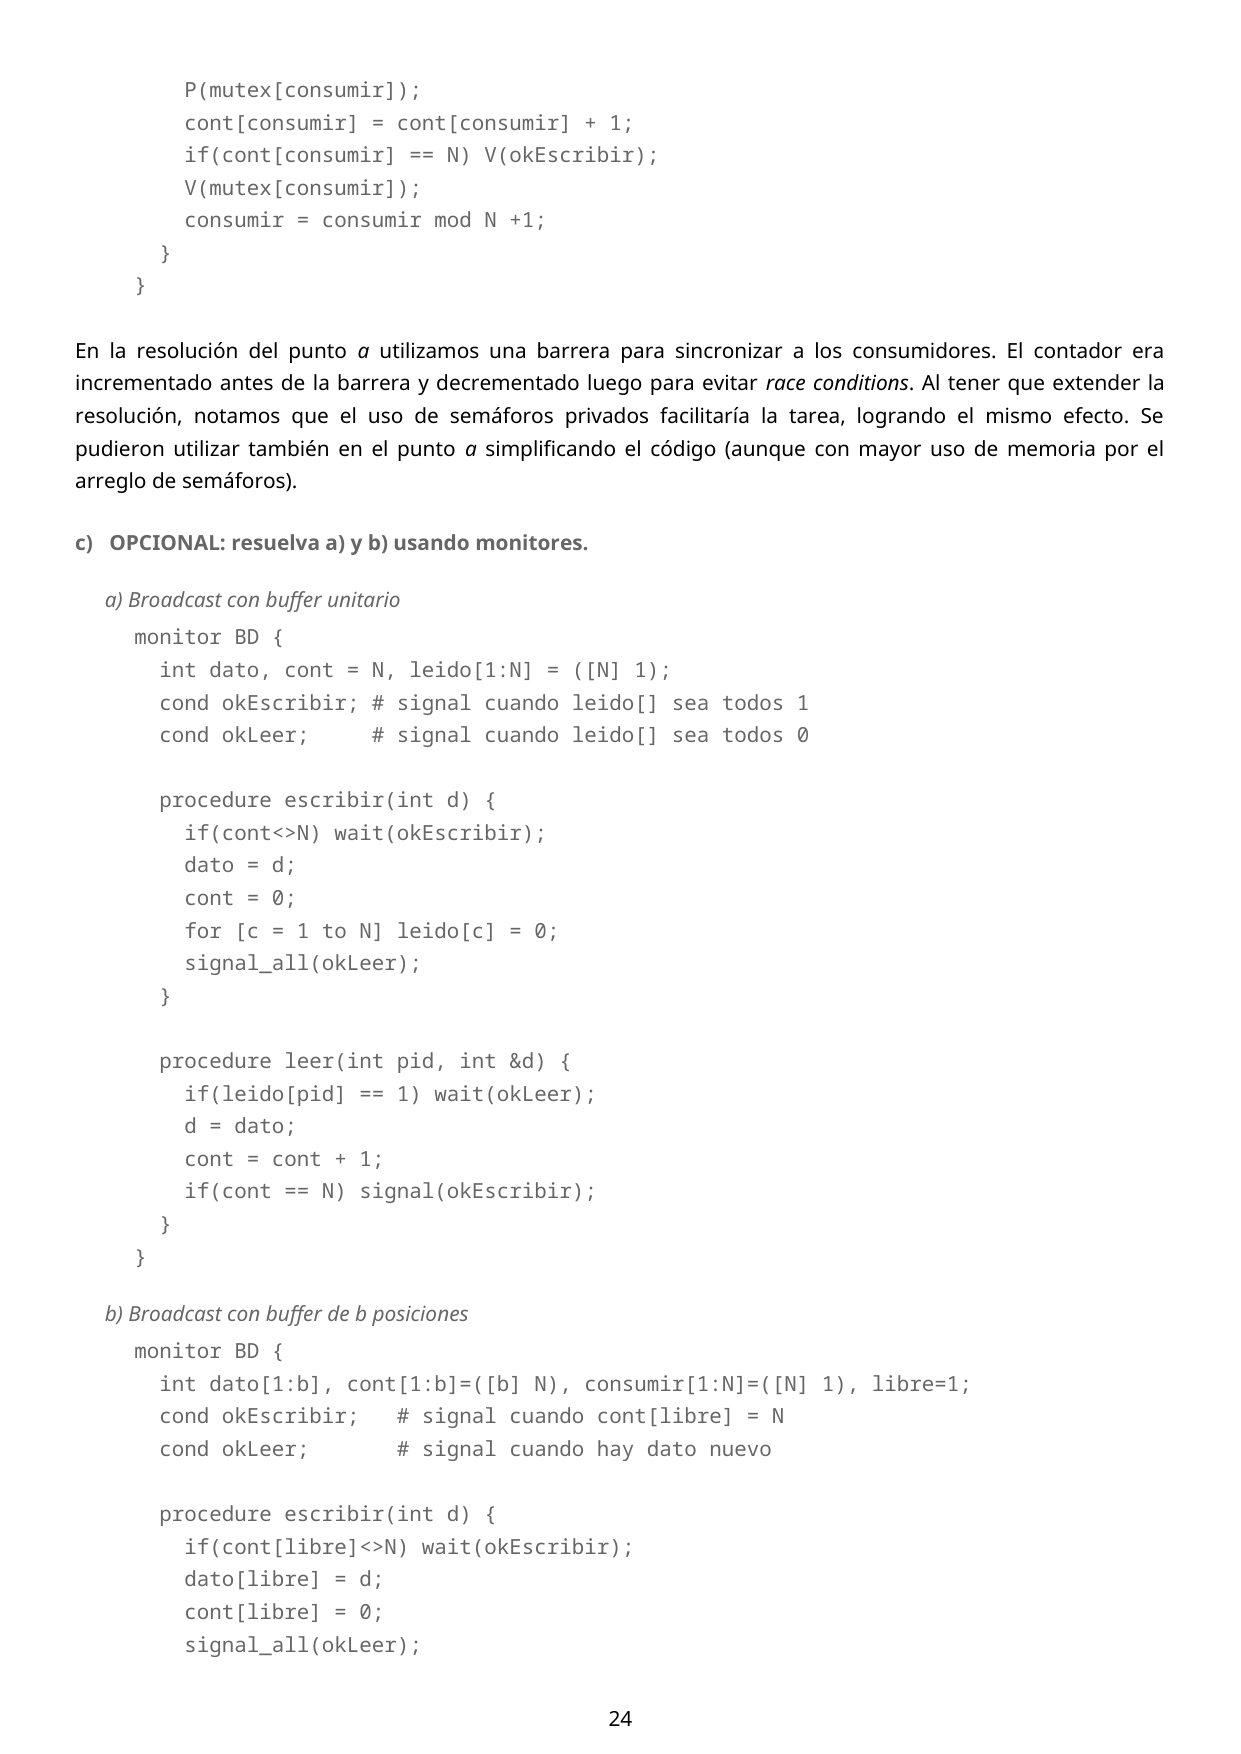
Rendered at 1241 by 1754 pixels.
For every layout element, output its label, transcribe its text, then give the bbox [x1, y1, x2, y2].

text if(cont[libre]<>N) wait(okEscribir); [134, 1532, 1165, 1560]
text d = dato; [134, 1111, 1165, 1140]
text int dato, cont = N, leido[1:N] = ([N] 1); [134, 655, 1165, 683]
text } [134, 981, 1165, 1009]
text cond okLeer; # signal cuando hay dato nuevo [134, 1434, 1165, 1462]
text dato = d; [134, 851, 1165, 879]
text procedure leer(int pid, int &d) { [134, 1046, 1165, 1075]
text cont[libre] = 0; [134, 1597, 1165, 1626]
text int dato[1:b], cont[1:b]=([b] N), consumir[1:N]=([N] 1), libre=1; [134, 1369, 1165, 1397]
subtitle a) Broadcast con buffer unitario [104, 586, 1165, 614]
text cont = cont + 1; [134, 1144, 1165, 1172]
text cont = 0; [134, 883, 1165, 912]
text cont[consumir] = cont[consumir] + 1; [134, 108, 1165, 136]
text if(cont<>N) wait(okEscribir); [134, 818, 1165, 846]
text consumir = consumir mod N +1; [134, 205, 1165, 234]
text procedure escribir(int d) { [134, 785, 1165, 814]
text } [134, 271, 1165, 299]
text if(cont[consumir] == N) V(okEscribir); [134, 140, 1165, 169]
text monitor BD { [134, 1336, 1165, 1365]
text cond okEscribir; # signal cuando leido[] sea todos 1 [134, 688, 1165, 716]
text } [134, 1209, 1165, 1238]
text En la resolución del punto a utilizamos una barrera para sincronizar a los consumidores. El contador era incrementado antes de la barrera y decrementado luego para evitar race conditions. Al tener que extender la resolución, notamos que el uso de semáforos privados facilitaría la tarea, logrando el mismo efecto. Se pudieron utilizar también en el punto a simplificando el código (aunque con mayor uso de memoria por el arreglo de semáforos). [75, 336, 1165, 495]
text cond okLeer; # signal cuando leido[] sea todos 0 [134, 720, 1165, 749]
text if(leido[pid] == 1) wait(okLeer); [134, 1079, 1165, 1107]
text cond okEscribir; # signal cuando cont[libre] = N [134, 1401, 1165, 1430]
text } [134, 1242, 1165, 1270]
text V(mutex[consumir]); [134, 173, 1165, 201]
text for [c = 1 to N] leido[c] = 0; [134, 916, 1165, 944]
text dato[libre] = d; [134, 1564, 1165, 1593]
text if(cont == N) signal(okEscribir); [134, 1177, 1165, 1205]
text } [134, 238, 1165, 266]
text monitor BD { [134, 622, 1165, 651]
text signal_all(okLeer); [134, 948, 1165, 977]
text signal_all(okLeer); [134, 1630, 1165, 1658]
subtitle b) Broadcast con buffer de b posiciones [104, 1299, 1165, 1328]
text P(mutex[consumir]); [134, 75, 1165, 103]
subtitle c) OPCIONAL: resuelva a) y b) usando monitores. [75, 528, 1165, 556]
text procedure escribir(int d) { [134, 1499, 1165, 1528]
